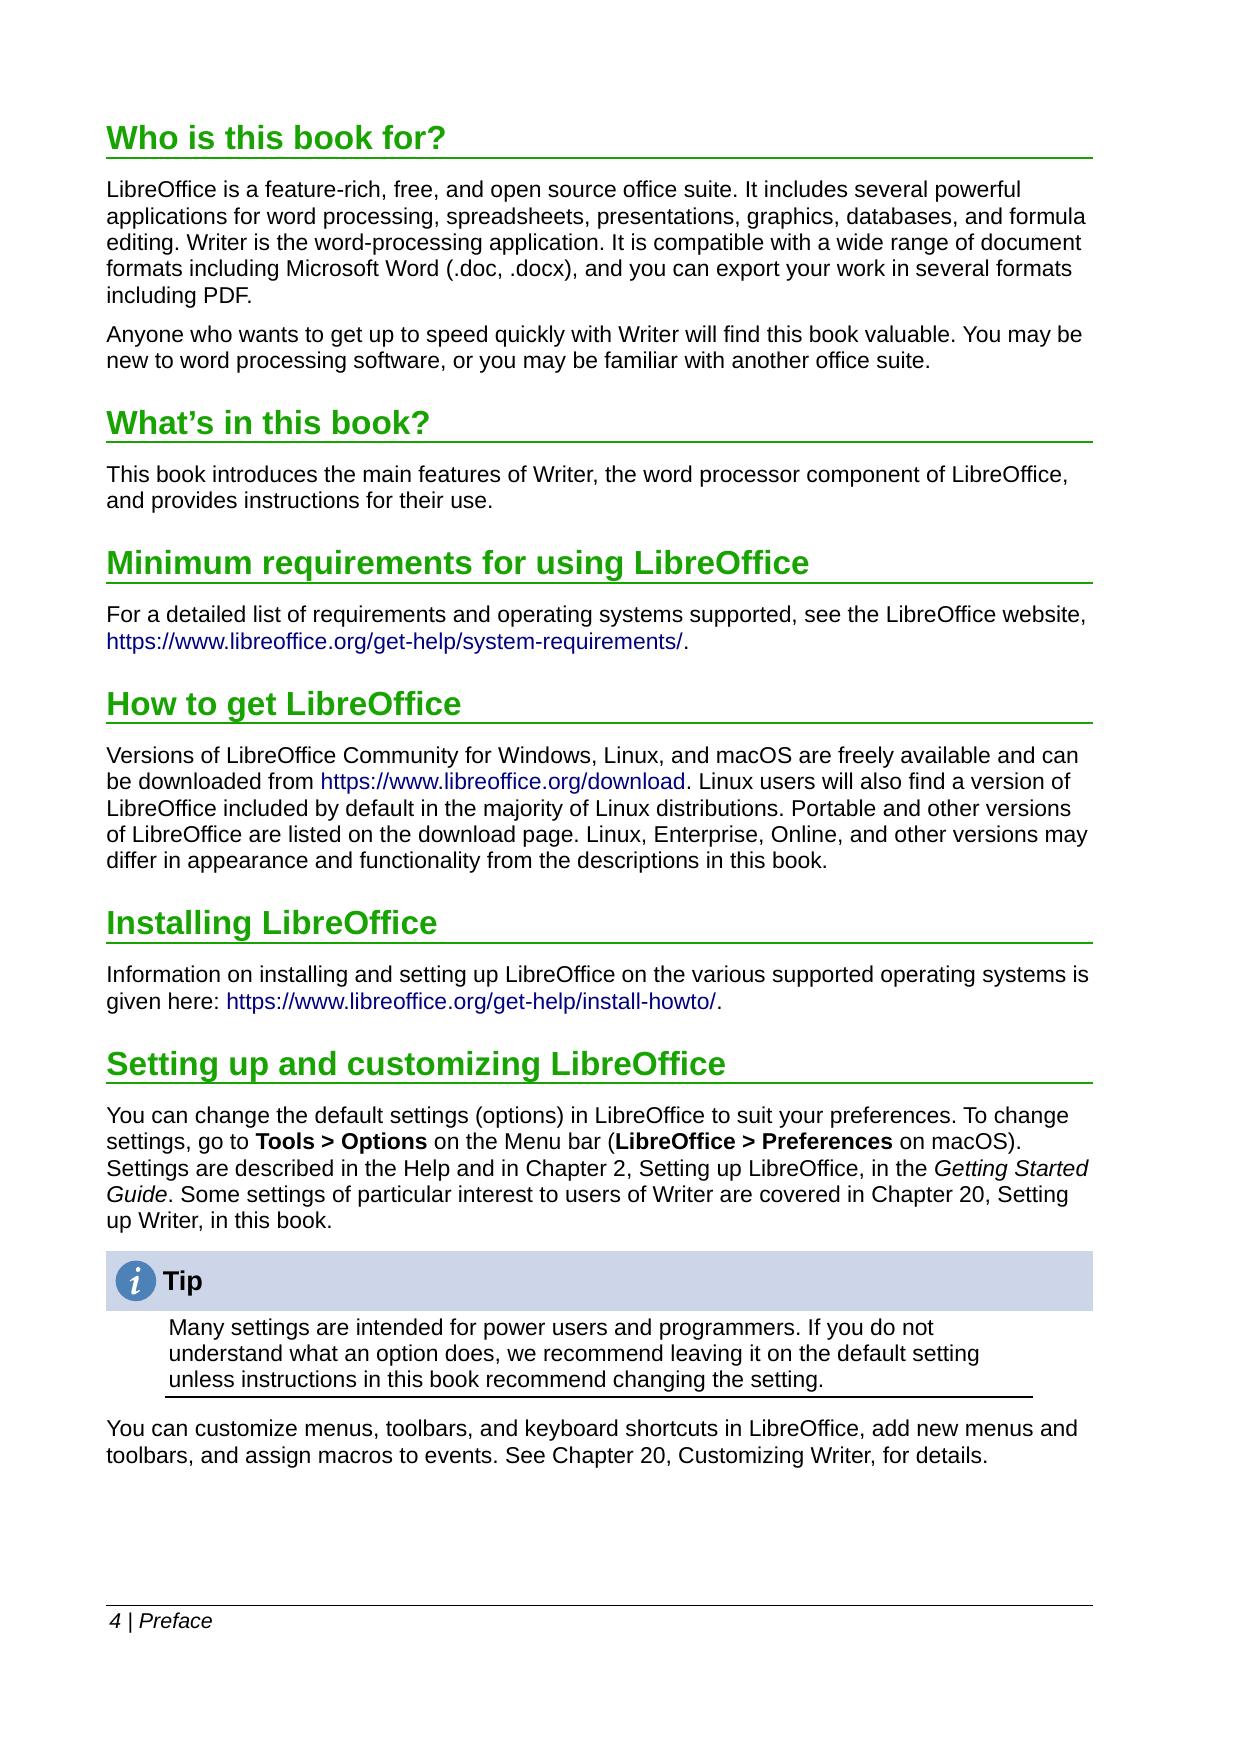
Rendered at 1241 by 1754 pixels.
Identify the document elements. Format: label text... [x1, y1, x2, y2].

text You can change the default settings (options) in LibreOffice to suit your preferences. To change settings, go to Tools > Options on the Menu bar (LibreOffice > Preferences on macOS). Settings are described in the Help and in Chapter 2, Setting up LibreOffice, in the Getting Started Guide. Some settings of particular interest to users of Writer are covered in Chapter 20, Setting up Writer, in this book. [106, 1102, 1093, 1233]
text LibreOffice is a feature-rich, free, and open source office suite. It includes several powerful applications for word processing, spreadsheets, presentations, graphics, databases, and formula editing. Writer is the word-processing application. It is compatible with a wide range of document formats including Microsoft Word (.doc, .docx), and you can export your work in several formats including PDF. [106, 176, 1093, 308]
text Many settings are intended for power users and programmers. If you do not understand what an option does, we recommend leaving it on the default setting unless instructions in this book recommend changing the setting. [165, 1311, 1033, 1396]
text Versions of LibreOffice Community for Windows, Linux, and macOS are freely available and can be downloaded from https://www.libreoffice.org/download. Linux users will also find a version of LibreOffice included by default in the majority of Linux distributions. Portable and other versions of LibreOffice are listed on the download page. Linux, Enterprise, Online, and other versions may differ in appearance and functionality from the descriptions in this book. [106, 742, 1093, 874]
subtitle Installing LibreOffice [106, 903, 1093, 942]
text Anyone who wants to get up to speed quickly with Writer will find this book valuable. You may be new to word processing software, or you may be familiar with another office suite. [106, 321, 1093, 373]
subtitle How to get LibreOffice [106, 684, 1093, 722]
text You can customize menus, toolbars, and keyboard shortcuts in LibreOffice, add new menus and toolbars, and assign macros to events. See Chapter 20, Customizing Writer, for details. [106, 1415, 1093, 1468]
subtitle Setting up and customizing LibreOffice [106, 1043, 1093, 1082]
subtitle Who is this book for? [106, 118, 1093, 157]
subtitle What’s in this book? [106, 403, 1093, 441]
text Information on installing and setting up LibreOffice on the various supported operating systems is given here: https://www.libreoffice.org/get-help/install-howto/. [106, 961, 1093, 1014]
text This book introduces the main features of Writer, the word processor component of LibreOffice, and provides instructions for their use. [106, 461, 1093, 514]
text For a detailed list of requirements and operating systems supported, see the LibreOffice website, https://www.libreoffice.org/get-help/system-requirements/. [106, 601, 1093, 654]
subtitle Tip [106, 1251, 1093, 1311]
subtitle Minimum requirements for using LibreOffice [106, 543, 1093, 582]
